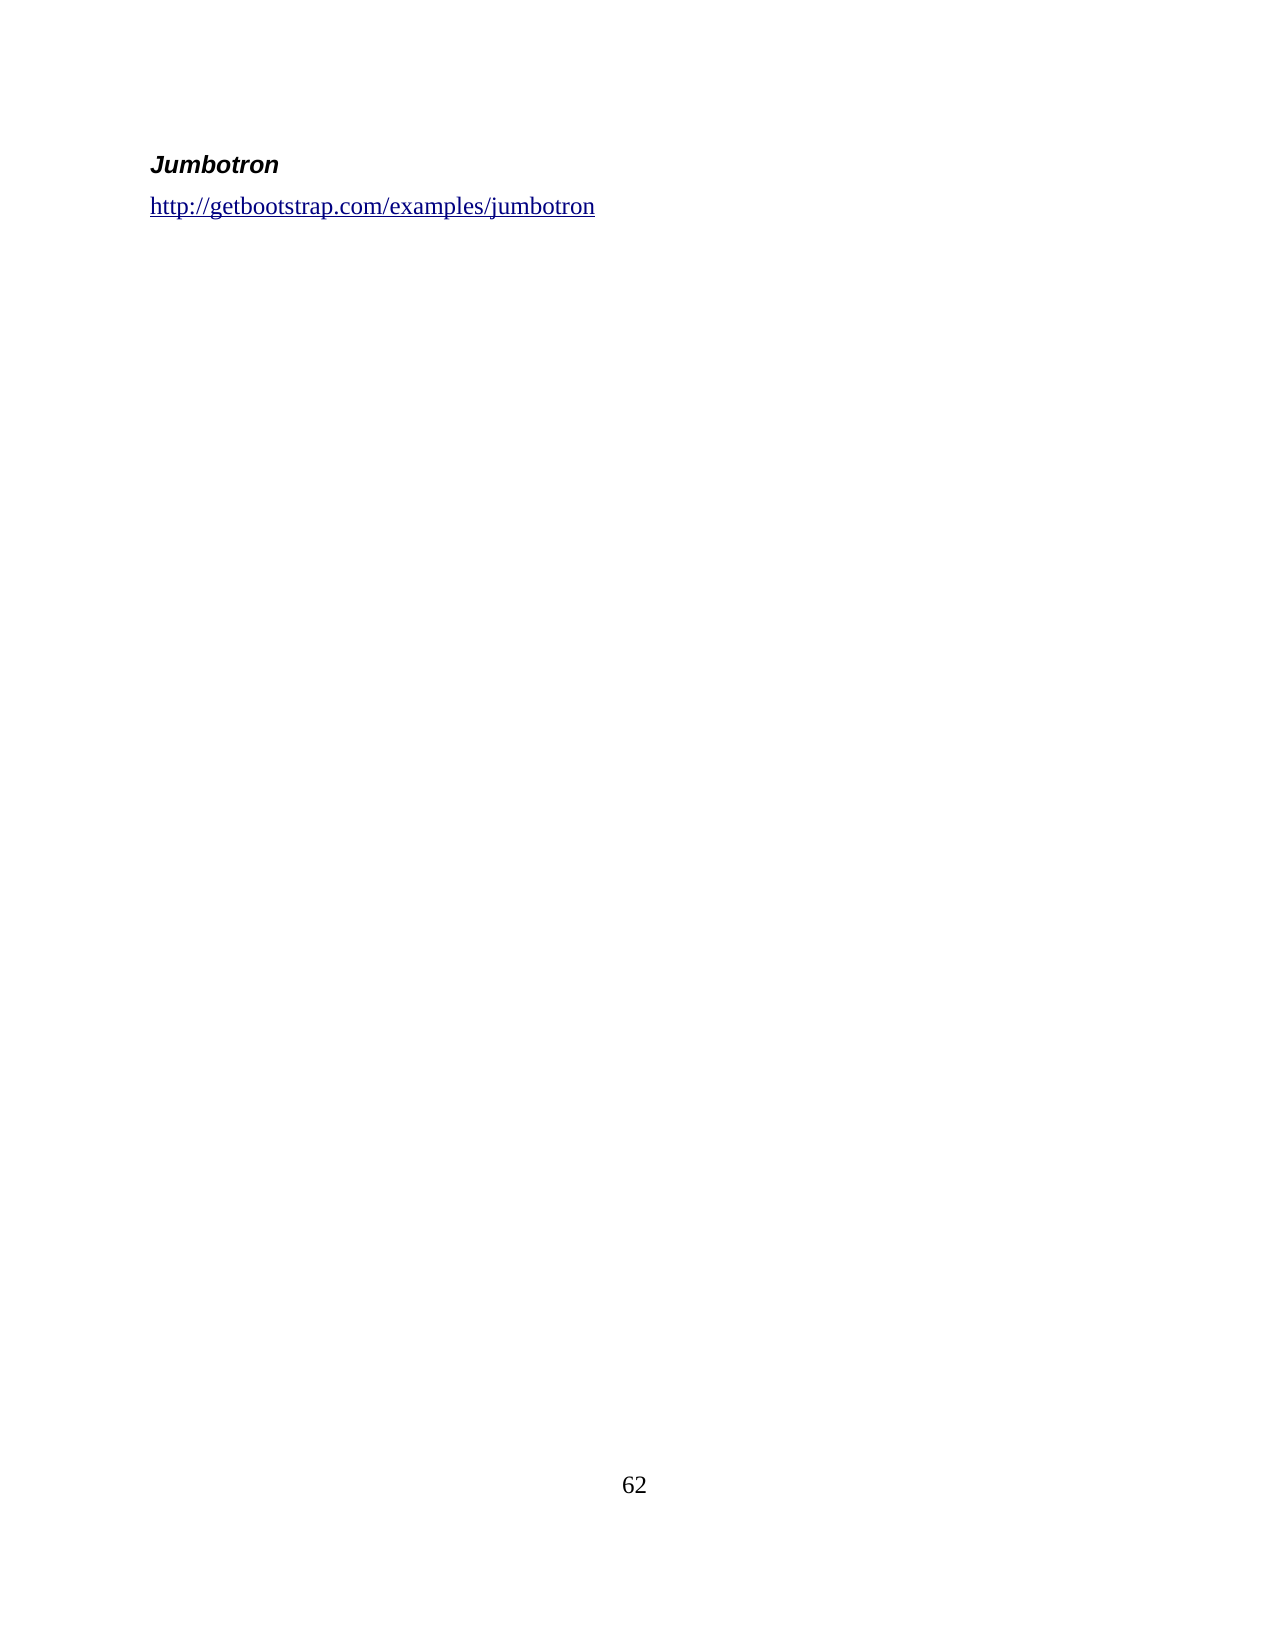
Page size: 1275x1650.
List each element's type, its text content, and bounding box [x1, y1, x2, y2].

subtitle Jumbotron [150, 150, 1125, 178]
text http://getbootstrap.com/examples/jumbotron [150, 191, 1125, 220]
